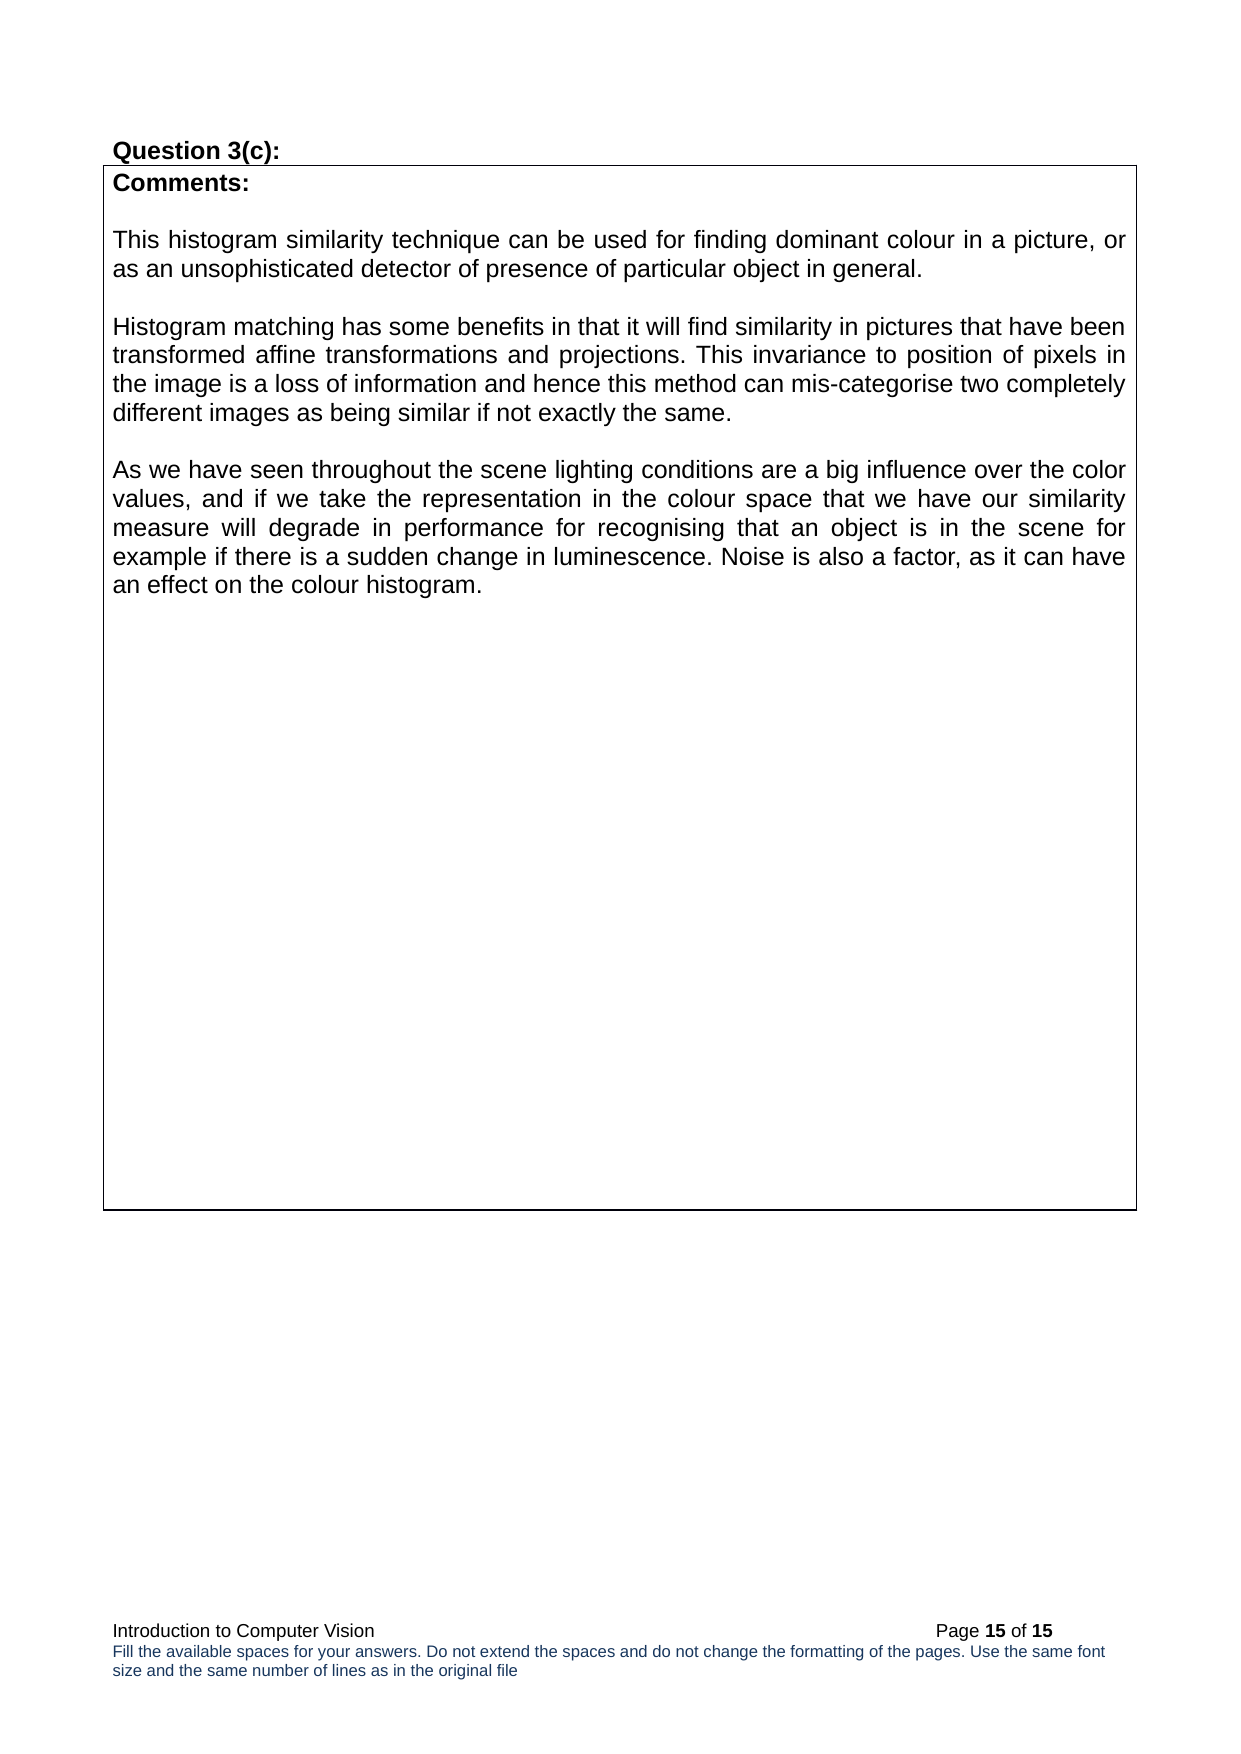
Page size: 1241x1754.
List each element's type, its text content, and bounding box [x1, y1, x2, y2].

text Comments: [104, 166, 1136, 196]
text Question 3(c): [112, 136, 1128, 164]
text Histogram matching has some benefits in that it will find similarity in pictures that have been transformed affine transformations and projections. This invariance to position of pixels in the image is a loss of information and hence this method can mis-categorise two completely different images as being similar if not exactly the same. [112, 311, 1128, 426]
text As we have seen throughout the scene lighting conditions are a big influence over the color values, and if we take the representation in the colour space that we have our similarity measure will degrade in performance for recognising that an object is in the scene for example if there is a sudden change in luminescence. Noise is also a factor, as it can have an effect on the colour histogram. [112, 455, 1128, 599]
text This histogram similarity technique can be used for finding dominant colour in a picture, or as an unsophisticated detector of presence of particular object in general. [112, 225, 1128, 283]
